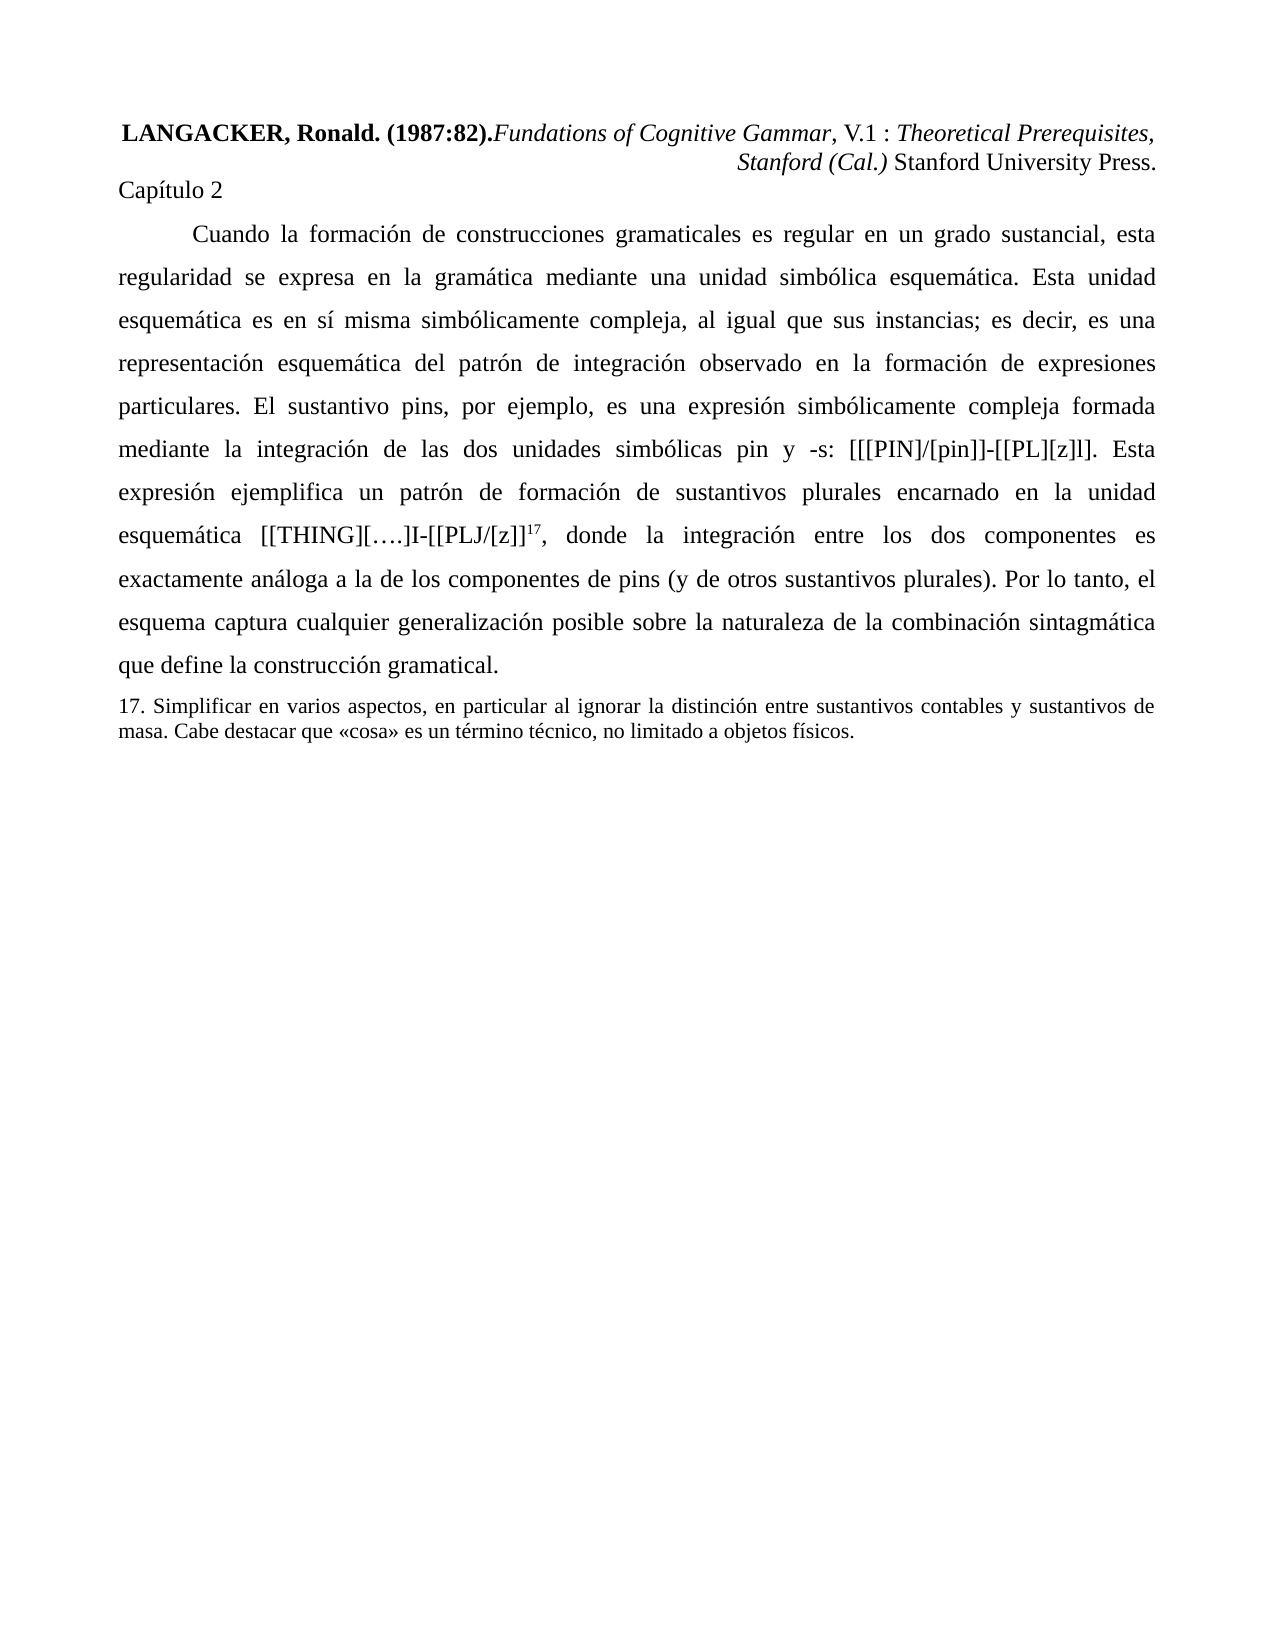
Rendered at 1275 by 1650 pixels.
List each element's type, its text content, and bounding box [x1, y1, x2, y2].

text Cuando la formación de construcciones gramaticales es regular en un grado sustancial, esta regularidad se expresa en la gramática mediante una unidad simbólica esquemática. Esta unidad esquemática es en sí misma simbólicamente compleja, al igual que sus instancias; es decir, es una representación esquemática del patrón de integración observado en la formación de expresiones particulares. El sustantivo pins, por ejemplo, es una expresión simbólicamente compleja formada mediante la integración de las dos unidades simbólicas pin y -s: [[[PIN]/[pin]]-[[PL][z]l]. Esta expresión ejemplifica un patrón de formación de sustantivos plurales encarnado en la unidad esquemática [[THING][….]I-[[PLJ/[z]]17, donde la integración entre los dos componentes es exactamente análoga a la de los componentes de pins (y de otros sustantivos plurales). Por lo tanto, el esquema captura cualquier generalización posible sobre la naturaleza de la combinación sintagmática que define la construcción gramatical. [118, 219, 1157, 679]
text LANGACKER, Ronald. (1987:82).Fundations of Cognitive Gammar, V.1 : Theoretical Prerequisites, Stanford (Cal.) Stanford University Press. [118, 118, 1157, 176]
text Capítulo 2 [118, 176, 1157, 204]
text 17. Simplificar en varios aspectos, en particular al ignorar la distinción entre sustantivos contables y sustantivos de masa. Cabe destacar que «cosa» es un término técnico, no limitado a objetos físicos. [118, 693, 1157, 743]
